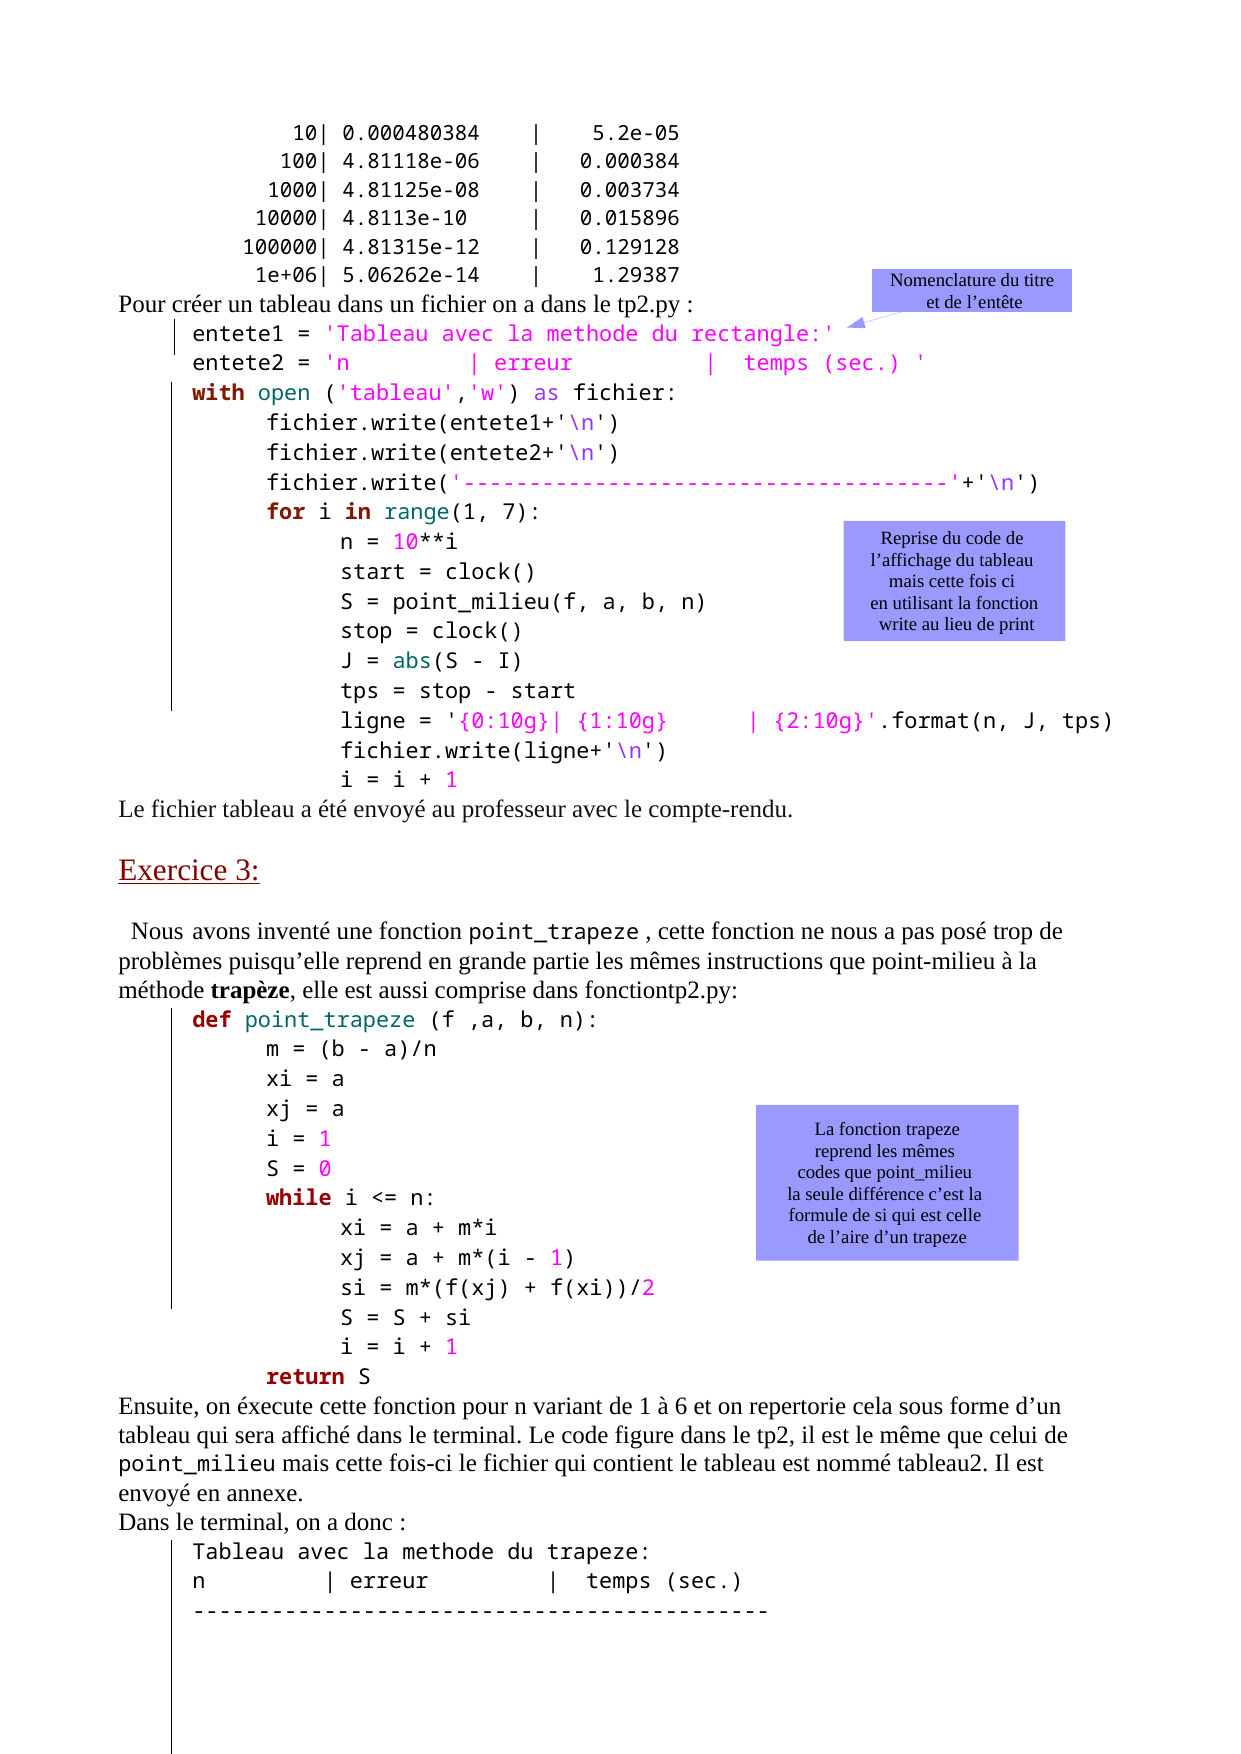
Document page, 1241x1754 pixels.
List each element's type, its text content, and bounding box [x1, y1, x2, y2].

text S = 0 [172, 1153, 756, 1182]
text [118, 586, 171, 615]
text [118, 1063, 171, 1093]
text Pour créer un tableau dans un fichier on a dans le tp2.py : [888, 289, 1122, 317]
text [118, 496, 171, 526]
text 10000| 4.8113e-10 | 0.015896 [118, 203, 1122, 232]
text Nous avons inventé une fonction point_trapeze , cette fonction ne nous a pas posé trop de problèmes puisqu’elle reprend en grande partie les mêmes instructions que point-milieu à la méthode trapèze, elle est aussi comprise dans fonctiontp2.py: [118, 916, 1122, 1004]
text entete1 = 'Tableau avec la methode du rectangle:' [118, 317, 1122, 347]
text fichier.write('-------------------------------------'+'\n') [172, 466, 1122, 496]
text [1019, 1212, 1122, 1242]
text [118, 407, 171, 437]
text [118, 1123, 171, 1153]
text [118, 615, 171, 645]
text S = S + si [118, 1302, 1122, 1331]
text [118, 1272, 171, 1302]
text [118, 1566, 171, 1595]
text i = i + 1 [118, 1331, 1122, 1361]
text 1000| 4.81125e-08 | 0.003734 [118, 175, 1122, 203]
text [1019, 1182, 1122, 1212]
text Exercice 3: [118, 852, 1122, 888]
text -------------------------------------------- [118, 1595, 171, 1625]
text def point_trapeze (f ,a, b, n): [118, 1004, 1122, 1033]
text m = (b - a)/n [172, 1033, 1122, 1063]
text return S [118, 1361, 1122, 1391]
text fichier.write(entete1+'\n') [172, 407, 1122, 437]
text Tableau avec la methode du trapeze: [118, 1536, 1122, 1566]
text xi = a + m*i [172, 1212, 756, 1242]
text stop = clock() [172, 615, 1122, 645]
text i = i + 1 [118, 764, 1122, 794]
text [118, 526, 171, 556]
text xj = a [172, 1093, 1122, 1123]
text [118, 1033, 171, 1063]
text [118, 1242, 171, 1272]
text fichier.write(entete2+'\n') [172, 437, 1122, 466]
text [1066, 526, 1122, 556]
text [1066, 556, 1122, 586]
text n | erreur | temps (sec.) [172, 1566, 1122, 1595]
text [118, 1182, 171, 1212]
text ligne = '{0:10g}| {1:10g} | {2:10g}'.format(n, J, tps) [118, 705, 1122, 734]
text 100| 4.81118e-06 | 0.000384 [118, 147, 1122, 175]
text n = 10**i [172, 526, 843, 556]
text Le fichier tableau a été envoyé au professeur avec le compte-rendu. [118, 794, 1122, 823]
text xi = a [172, 1063, 1122, 1093]
text with open ('tableau','w') as fichier: [118, 377, 1122, 407]
text xj = a + m*(i - 1) [172, 1242, 1122, 1272]
text tps = stop - start [172, 675, 1122, 705]
text while i <= n: [172, 1182, 756, 1212]
text [118, 556, 171, 586]
text S = point_milieu(f, a, b, n) [172, 586, 843, 615]
text Pour créer un tableau dans un fichier on a dans le tp2.py : [118, 289, 896, 317]
text [118, 645, 171, 675]
text -------------------------------------------- [172, 1595, 1122, 1625]
text fichier.write(ligne+'\n') [118, 734, 1122, 764]
text start = clock() [172, 556, 843, 586]
text [118, 1212, 171, 1242]
text 1e+06| 5.06262e-14 | 1.29387 [118, 260, 1122, 289]
text J = abs(S - I) [172, 645, 1122, 675]
text [1019, 1123, 1122, 1153]
text 10| 0.000480384 | 5.2e-05 [118, 118, 1122, 147]
text for i in range(1, 7): [172, 496, 1122, 526]
text i = 1 [172, 1123, 756, 1153]
text [118, 1093, 171, 1123]
text Ensuite, on éxecute cette fonction pour n variant de 1 à 6 et on repertorie cela sous forme d’un tableau qui sera affiché dans le terminal. Le code figure dans le tp2, il est le même que celui de point_milieu mais cette fois-ci le fichier qui contient le tableau est nommé tableau2. Il est envoyé en annexe. [118, 1391, 1122, 1507]
text [118, 466, 171, 496]
text [118, 675, 171, 705]
text 100000| 4.81315e-12 | 0.129128 [118, 232, 1122, 260]
text entete2 = 'n | erreur | temps (sec.) ' [118, 347, 1122, 377]
text si = m*(f(xj) + f(xi))/2 [172, 1272, 1122, 1302]
text [118, 1153, 171, 1182]
text [1019, 1153, 1122, 1182]
text Dans le terminal, on a donc : [118, 1507, 1122, 1536]
text [118, 437, 171, 466]
text [1066, 586, 1122, 615]
